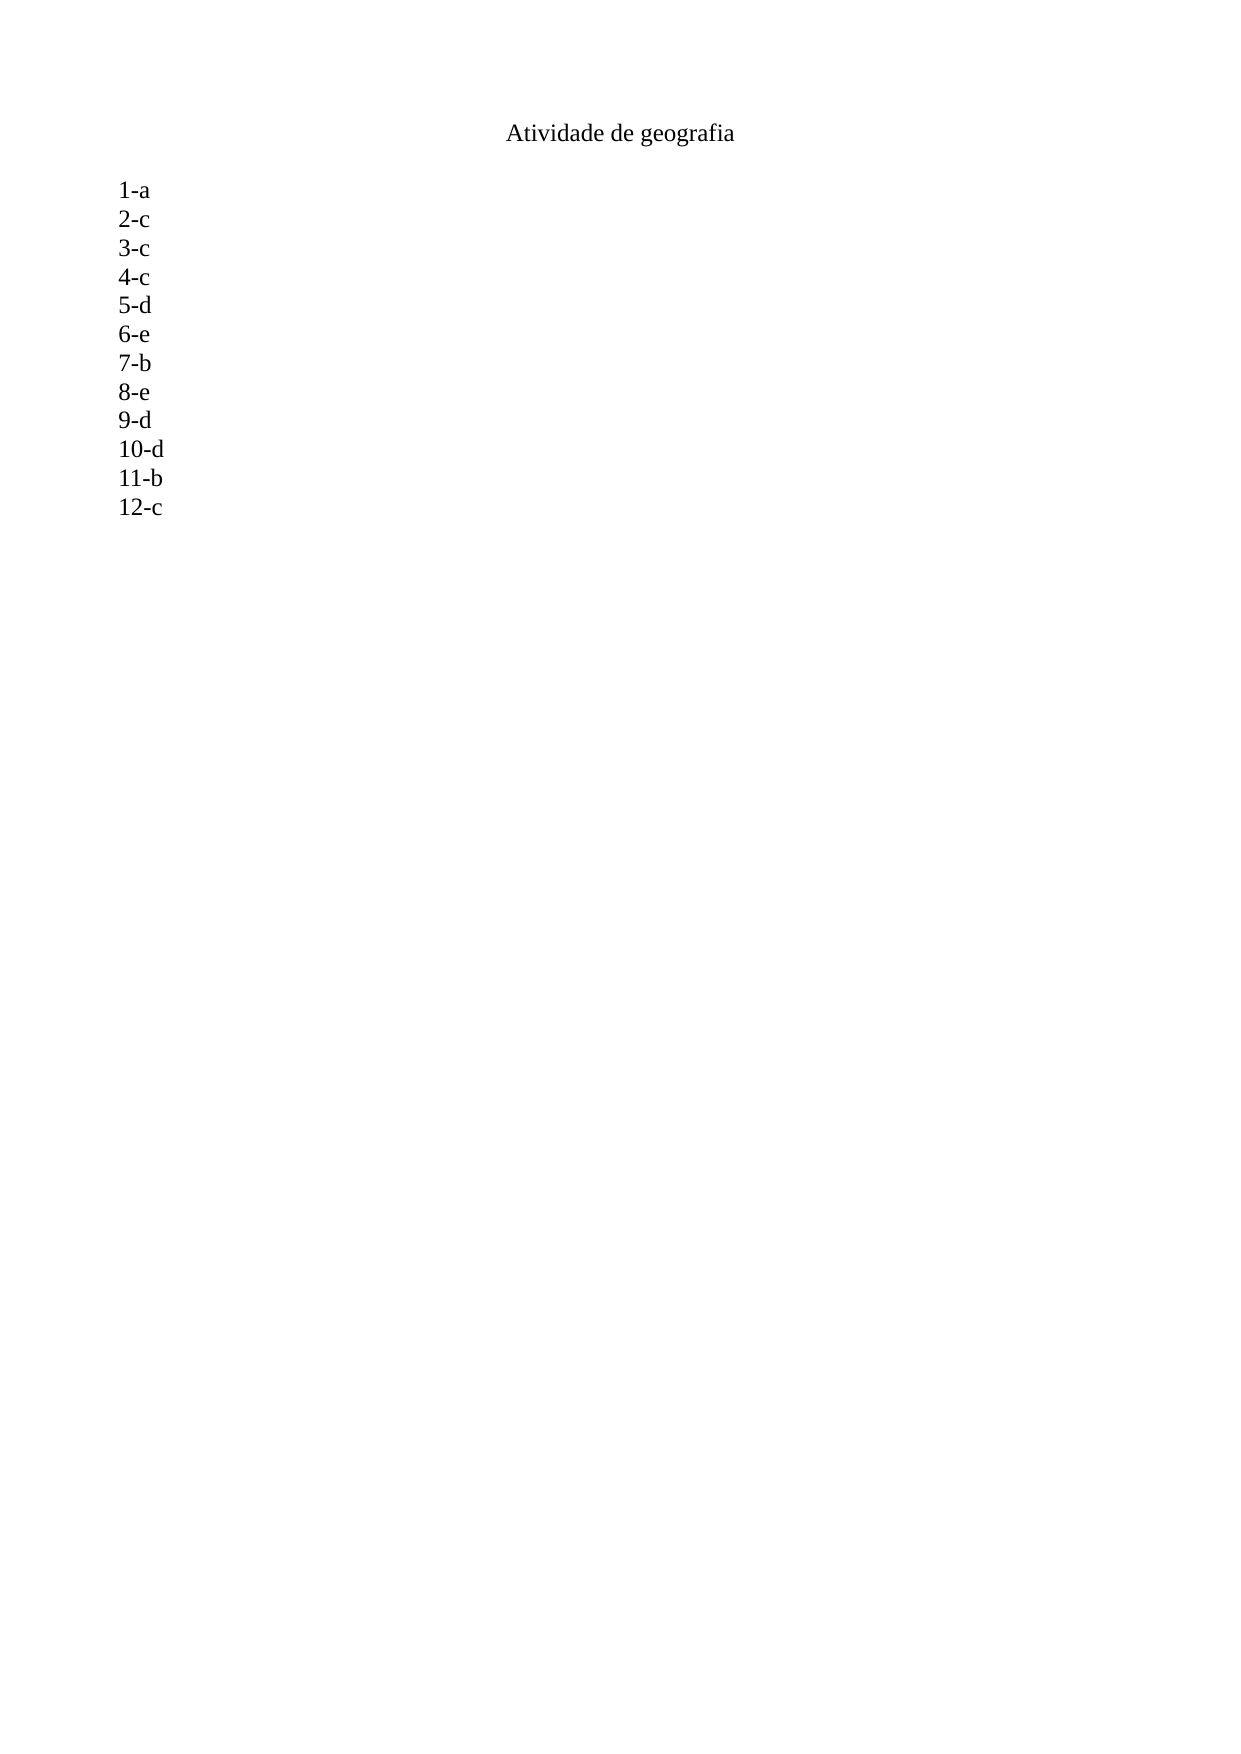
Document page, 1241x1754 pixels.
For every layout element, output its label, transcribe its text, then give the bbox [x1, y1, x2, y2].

text 8-e [118, 377, 1122, 406]
text 7-b [118, 348, 1122, 377]
text Atividade de geografia [118, 118, 1122, 147]
text 1-a [118, 176, 1122, 204]
text 2-c [118, 204, 1122, 233]
text 9-d [118, 406, 1122, 434]
text 6-e [118, 319, 1122, 348]
text 11-b [118, 463, 1122, 492]
text 12-c [118, 492, 1122, 521]
text 3-c [118, 233, 1122, 262]
text 4-c [118, 262, 1122, 291]
text 5-d [118, 291, 1122, 319]
text 10-d [118, 434, 1122, 463]
